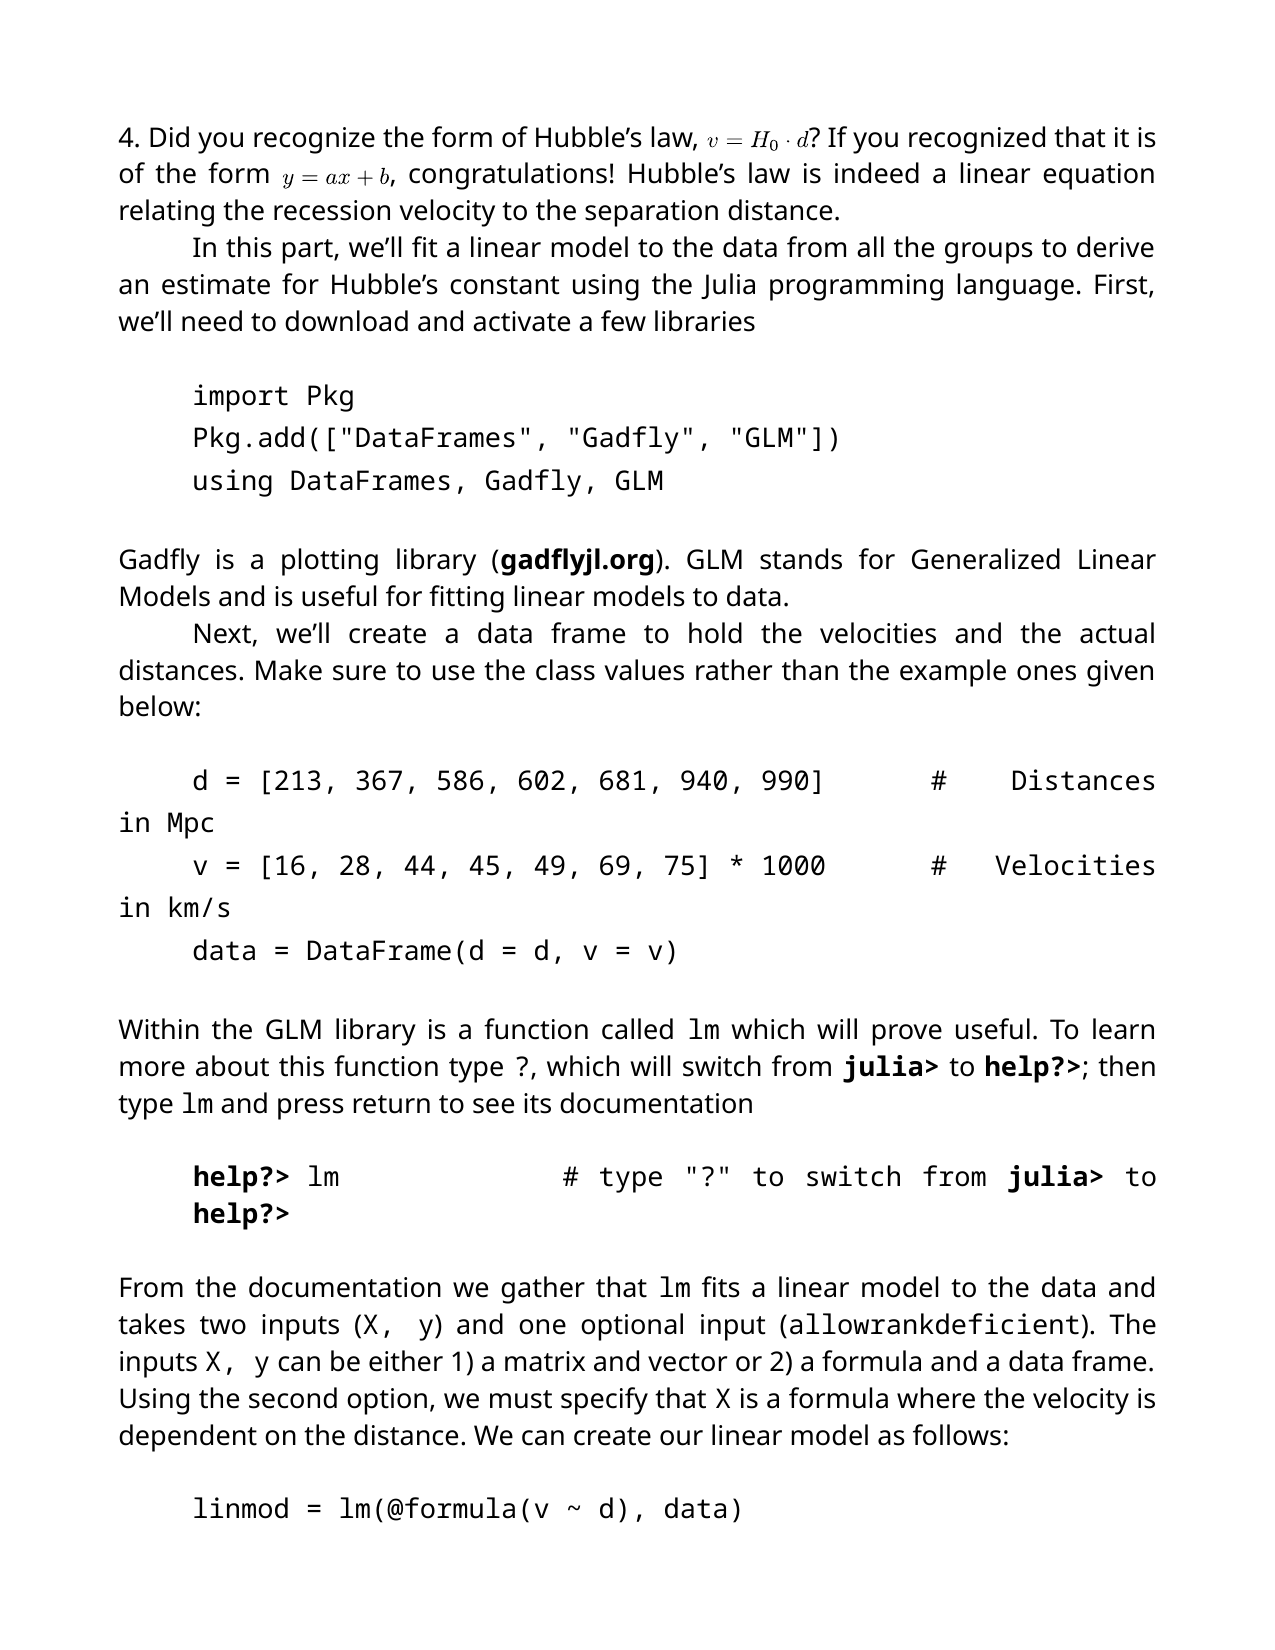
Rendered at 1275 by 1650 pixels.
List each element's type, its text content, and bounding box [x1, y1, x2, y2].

text d = [213, 367, 586, 602, 681, 940, 990] # Distances in Mpc [118, 762, 1157, 841]
text linmod = lm(@formula(v ~ d), data) [118, 1490, 1157, 1527]
text From the documentation we gather that lm fits a linear model to the data and takes two inputs (X, y) and one optional input (allowrankdeficient). The inputs X, y can be either 1) a matrix and vector or 2) a formula and a data frame. Using the second option, we must specify that X is a formula where the velocity is dependent on the distance. We can create our linear model as follows: [118, 1268, 1157, 1453]
text Pkg.add(["DataFrames", "Gadfly", "GLM"]) [118, 419, 1157, 456]
text Next, we’ll create a data frame to hold the velocities and the actual distances. Make sure to use the class values rather than the example ones given below: [118, 614, 1157, 725]
text using DataFrames, Gadfly, GLM [118, 461, 1157, 498]
text Within the GLM library is a function called lm which will prove useful. To learn more about this function type ?, which will switch from julia> to help?>; then type lm and press return to see its documentation [118, 1010, 1157, 1121]
text v = [16, 28, 44, 45, 49, 69, 75] * 1000 # Velocities in km/s [118, 846, 1157, 926]
text 4. Did you recognize the form of Hubble’s law, ? If you recognized that it is of the form , congratulations! Hubble’s law is indeed a linear equation relating the recession velocity to the separation distance. [118, 118, 1157, 229]
text In this part, we’ll fit a linear model to the data from all the groups to derive an estimate for Hubble’s constant using the Julia programming language. First, we’ll need to download and activate a few libraries [118, 229, 1157, 339]
text data = DataFrame(d = d, v = v) [118, 931, 1157, 968]
text Gadfly is a plotting library (gadflyjl.org). GLM stands for Generalized Linear Models and is useful for fitting linear models to data. [118, 540, 1157, 614]
text import Pkg [118, 376, 1157, 413]
text help?> lm # type "?" to switch from julia> to help?> [193, 1158, 1157, 1232]
